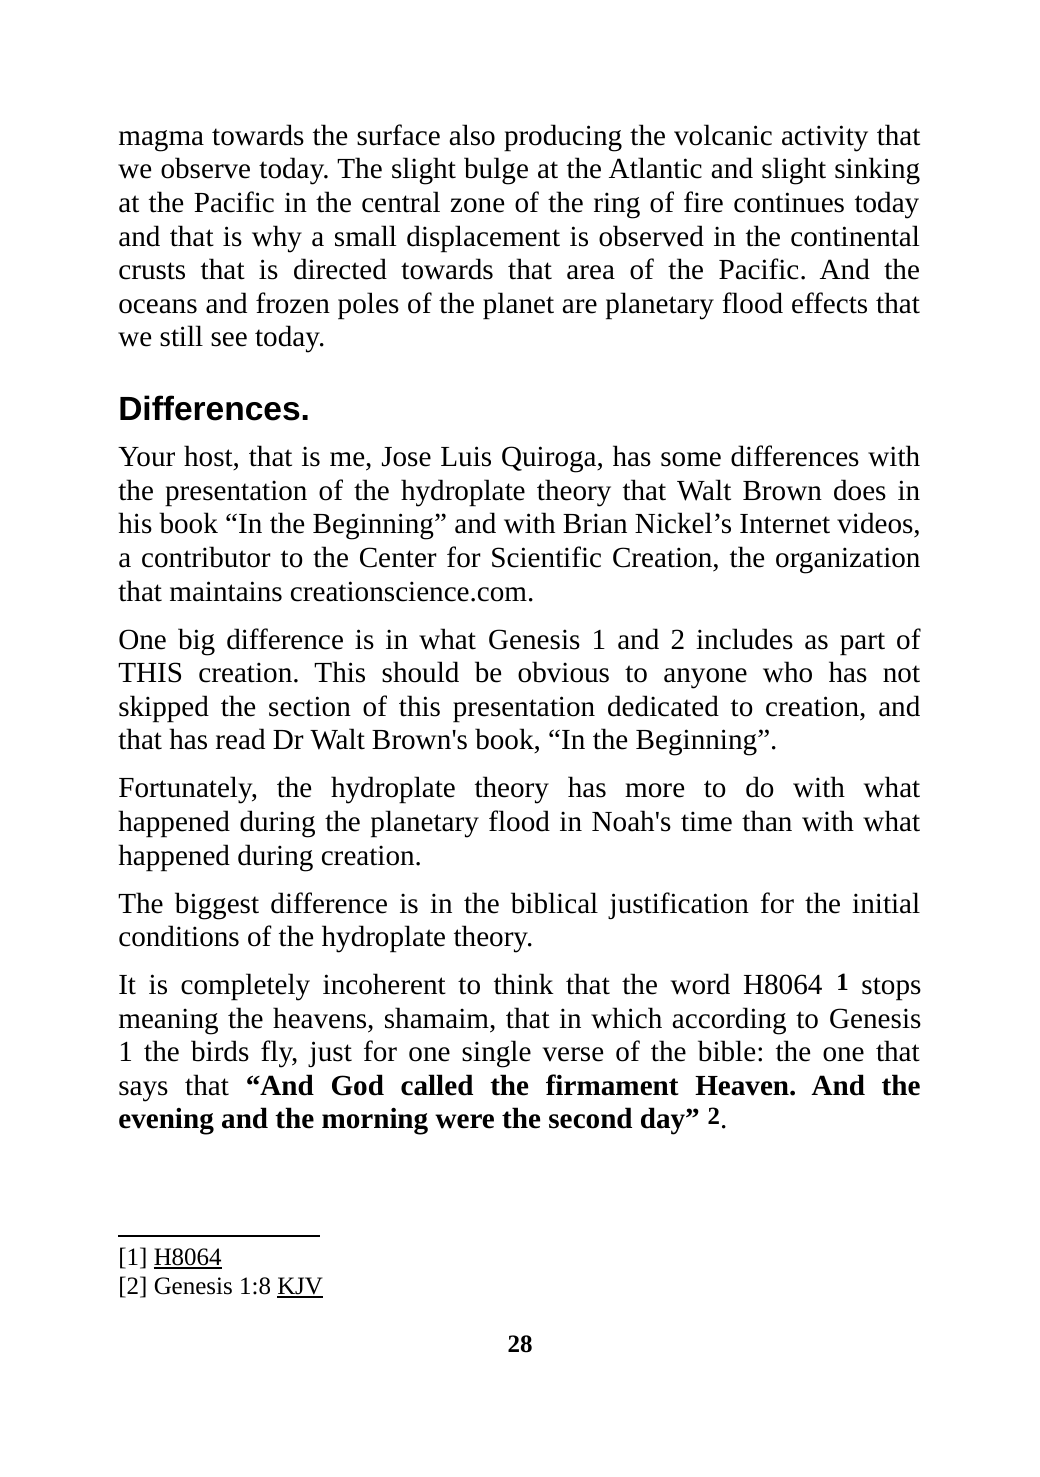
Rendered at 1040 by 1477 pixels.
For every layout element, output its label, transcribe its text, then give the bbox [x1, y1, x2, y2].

text Genesis 1:8 KJV [118, 1271, 921, 1300]
text The biggest difference is in the biblical justification for the initial conditions of the hydroplate theory. [118, 886, 921, 953]
text Your host, that is me, Jose Luis Quiroga, has some differences with the presentation of the hydroplate theory that Walt Brown does in his book “In the Beginning” and with Brian Nickel’s Internet videos, a contributor to the Center for Scientific Creation, the organization that maintains creationscience.com. [118, 439, 921, 607]
text Fortunately, the hydroplate theory has more to do with what happened during the planetary flood in Noah's time than with what happened during creation. [118, 771, 921, 871]
text magma towards the surface also producing the volcanic activity that we observe today. The slight bulge at the Atlantic and slight sinking at the Pacific in the central zone of the ring of fire continues today and that is why a small displacement is observed in the continental crusts that is directed towards that area of the Pacific. And the oceans and frozen poles of the planet are planetary flood effects that we still see today. [118, 118, 921, 353]
text One big difference is in what Genesis 1 and 2 includes as part of THIS creation. This should be obvious to anyone who has not skipped the section of this presentation dedicated to creation, and that has read Dr Walt Brown's book, “In the Beginning”. [118, 622, 921, 756]
text It is completely incoherent to think that the word H8064 stops meaning the heavens, shamaim, that in which according to Genesis 1 the birds fly, just for one single verse of the bible: the one that says that “And God called the firmament Heaven. And the evening and the morning were the second day” . [118, 967, 921, 1135]
subtitle Differences. [118, 388, 921, 427]
text H8064 [118, 1242, 921, 1271]
